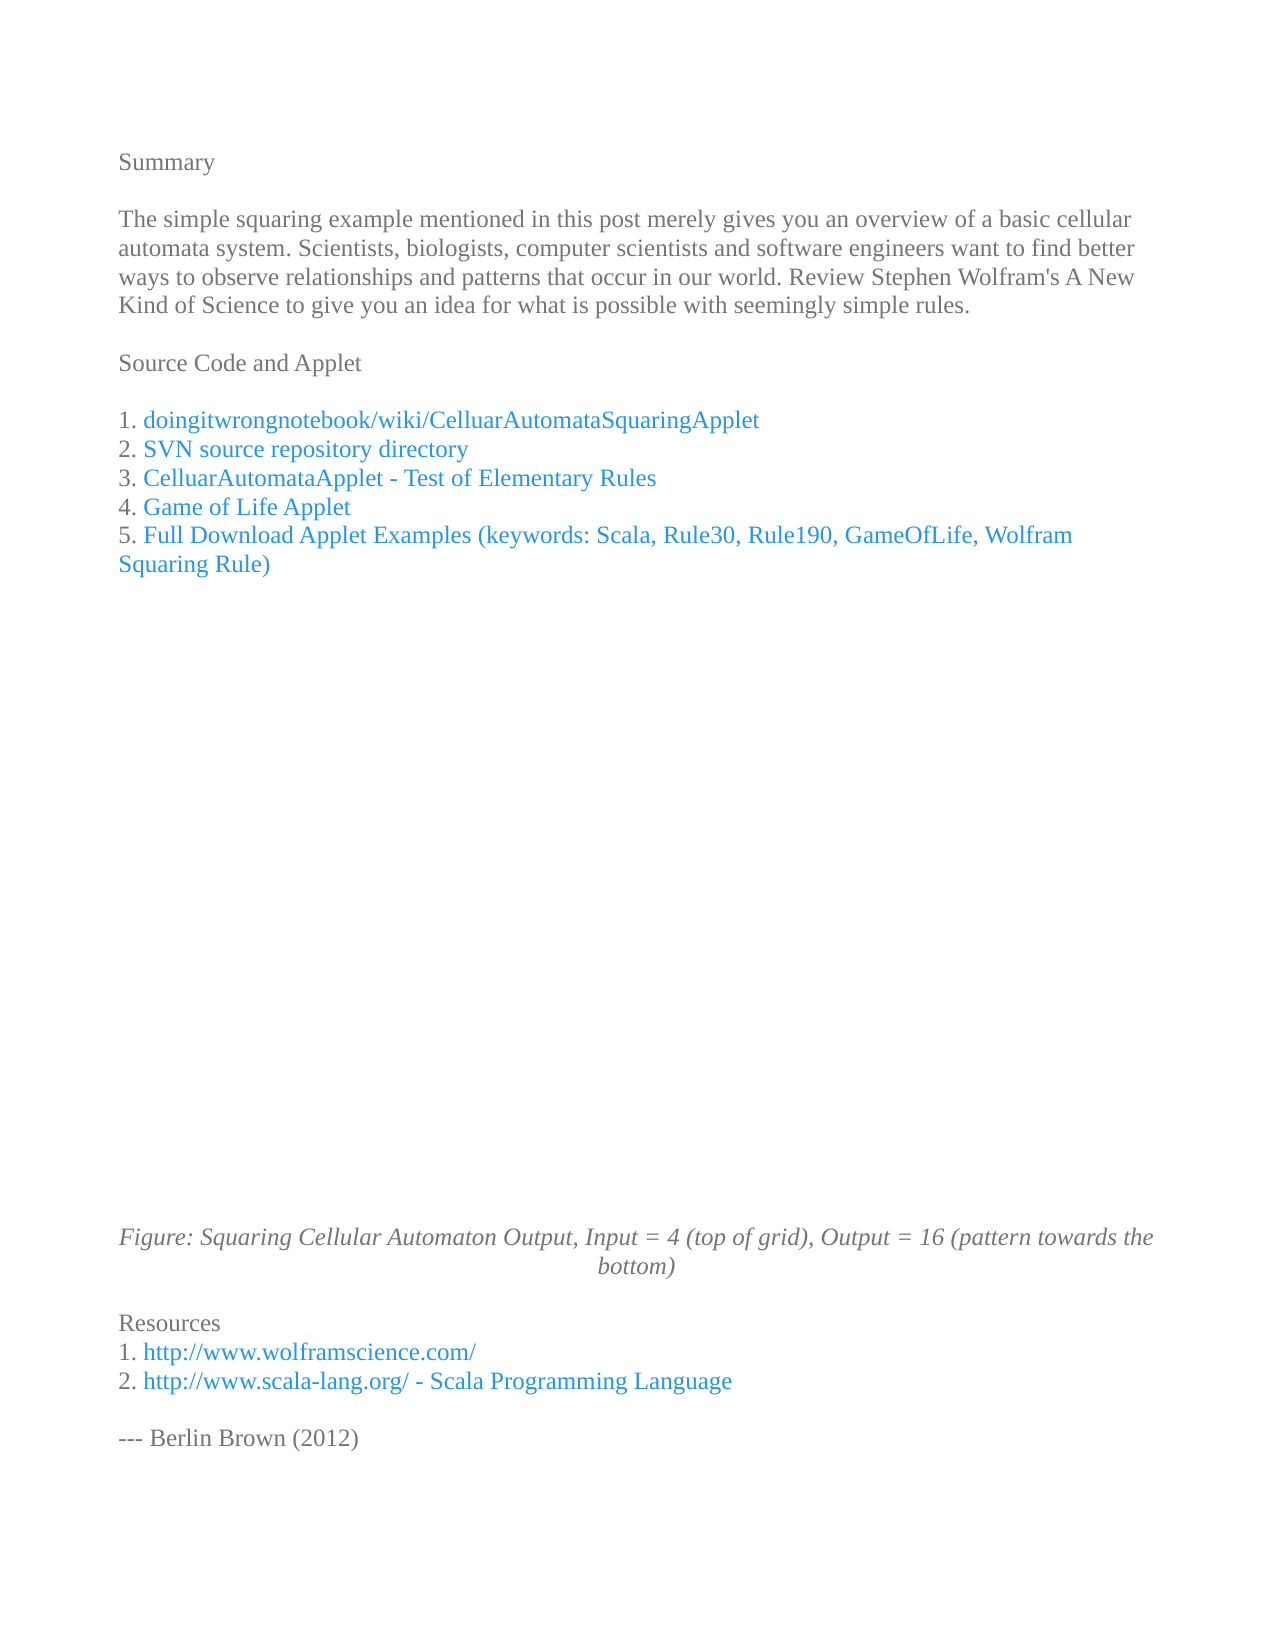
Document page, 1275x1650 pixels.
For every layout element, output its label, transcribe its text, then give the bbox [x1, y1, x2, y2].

text Summary The simple squaring example mentioned in this post merely gives you an overview of a basic cellular automata system. Scientists, biologists, computer scientists and software engineers want to find better ways to observe relationships and patterns that occur in our world. Review Stephen Wolfram's A New Kind of Science to give you an idea for what is possible with seemingly simple rules. Source Code and Applet 1. doingitwrongnotebook/wiki/CelluarAutomataSquaringApplet 2. SVN source repository directory 3. CelluarAutomataApplet - Test of Elementary Rules 4. Game of Life Applet 5. Full Download Applet Examples (keywords: Scala, Rule30, Rule190, GameOfLife, Wolfram Squaring Rule) [118, 118, 1157, 1210]
text Resources 1. http://www.wolframscience.com/ 2. http://www.scala-lang.org/ - Scala Programming Language --- Berlin Brown (2012) [118, 1280, 1157, 1452]
text Figure: Squaring Cellular Automaton Output, Input = 4 (top of grid), Output = 16 (pattern towards the bottom) [118, 1222, 1157, 1280]
